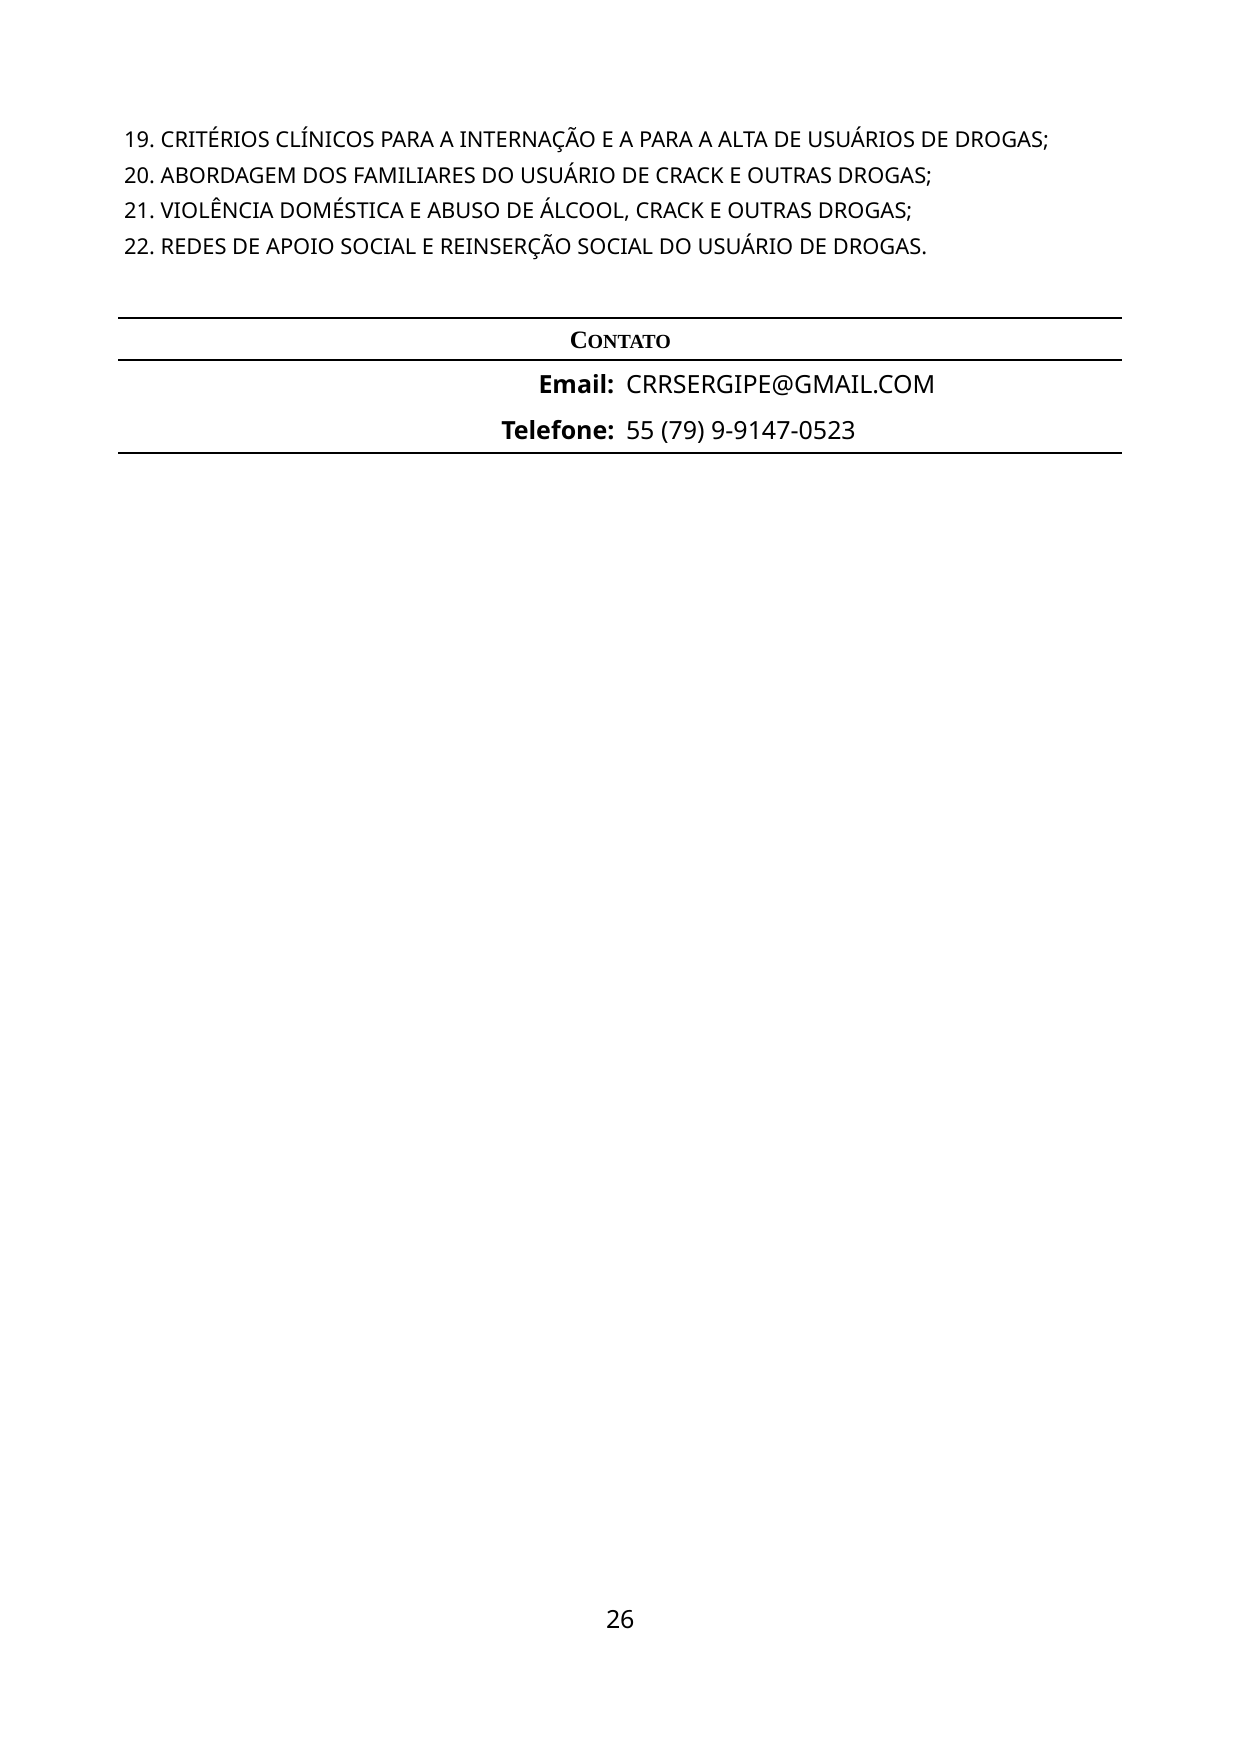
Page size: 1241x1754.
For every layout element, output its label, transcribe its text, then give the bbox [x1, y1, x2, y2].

table_cell 19. CRITÉRIOS CLÍNICOS PARA A INTERNAÇÃO E A PARA A ALTA DE USUÁRIOS DE DROGAS; 20. ABORDAGEM DOS FAMILIARES DO USUÁRIO DE CRACK E OUTRAS DROGAS; 21. VIOLÊNCIA DOMÉSTICA E ABUSO DE ÁLCOOL, CRACK E OUTRAS DROGAS; 22. REDES DE APOIO SOCIAL E REINSERÇÃO SOCIAL DO USUÁRIO DE DROGAS. [118, 118, 1122, 317]
table_cell Contato [118, 319, 1122, 359]
table_cell 55 (79) 9-9147-0523 [620, 407, 1122, 452]
table_cell Email: [118, 361, 620, 407]
table_cell CRRSERGIPE@GMAIL.COM [620, 361, 1122, 407]
table_cell Telefone: [118, 407, 620, 452]
